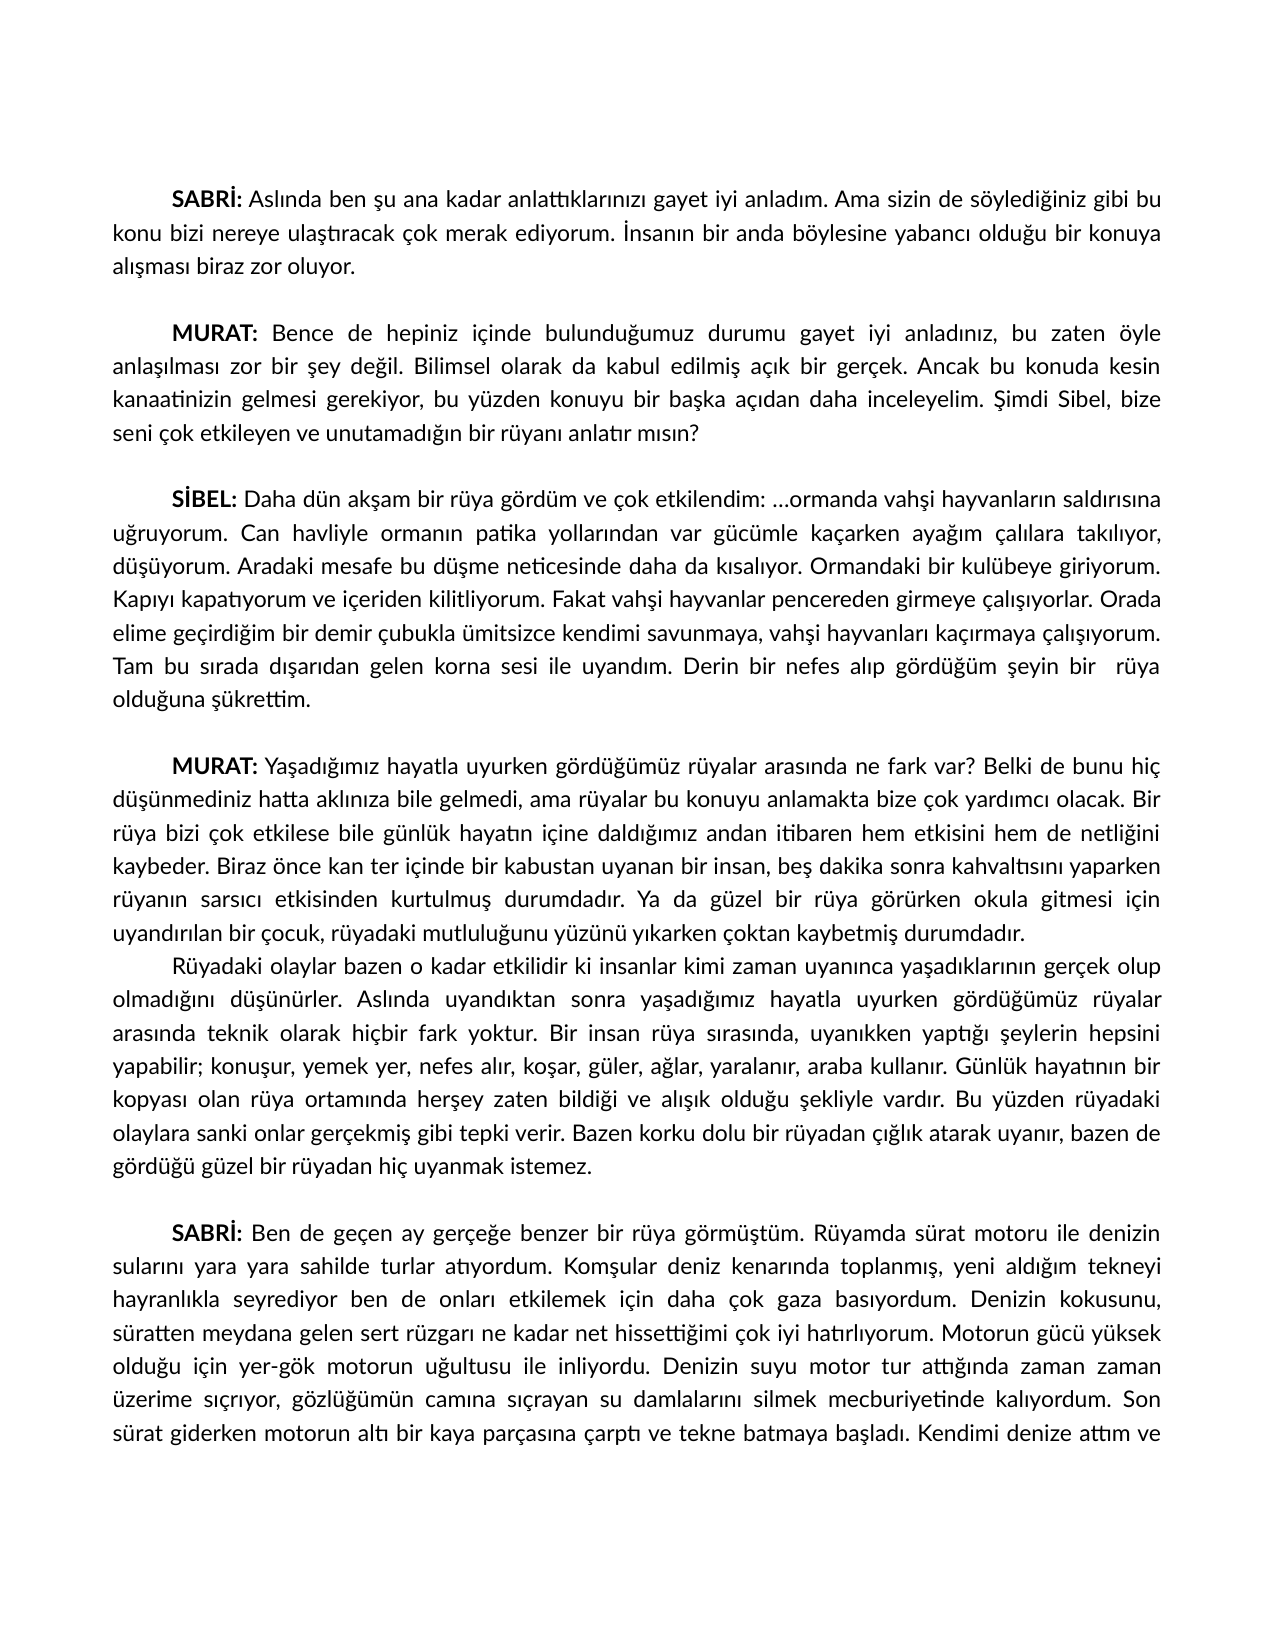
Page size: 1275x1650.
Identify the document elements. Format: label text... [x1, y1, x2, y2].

text SABRİ: Ben de geçen ay gerçeğe benzer bir rüya görmüştüm. Rüyamda sürat motoru ile denizin sularını yara yara sahilde turlar atıyordum. Komşular deniz kenarında toplanmış, yeni aldığım tekneyi hayranlıkla seyrediyor ben de onları etkilemek için daha çok gaza basıyordum. Denizin kokusunu, süratten meydana gelen sert rüzgarı ne kadar net hissettiğimi çok iyi hatırlıyorum. Motorun gücü yüksek olduğu için yer-gök motorun uğultusu ile inliyordu. Denizin suyu motor tur attığında zaman zaman üzerime sıçrıyor, gözlüğümün camına sıçrayan su damlalarını silmek mecburiyetinde kalıyordum. Son sürat giderken motorun altı bir kaya parçasına çarptı ve tekne batmaya başladı. Kendimi denize attım ve [112, 1214, 1162, 1448]
text Rüyadaki olaylar bazen o kadar etkilidir ki insanlar kimi zaman uyanınca yaşadıklarının gerçek olup olmadığını düşünürler. Aslında uyandıktan sonra yaşadığımız hayatla uyurken gördüğümüz rüyalar arasında teknik olarak hiçbir fark yoktur. Bir insan rüya sırasında, uyanıkken yaptığı şeylerin hepsini yapabilir; konuşur, yemek yer, nefes alır, koşar, güler, ağlar, yaralanır, araba kullanır. Günlük hayatının bir kopyası olan rüya ortamında herşey zaten bildiği ve alışık olduğu şekliyle vardır. Bu yüzden rüyadaki olaylara sanki onlar gerçekmiş gibi tepki verir. Bazen korku dolu bir rüyadan çığlık atarak uyanır, bazen de gördüğü güzel bir rüyadan hiç uyanmak istemez. [112, 948, 1162, 1181]
text SİBEL: Daha dün akşam bir rüya gördüm ve çok etkilendim: …ormanda vahşi hayvanların saldırısına uğruyorum. Can havliyle ormanın patika yollarından var gücümle kaçarken ayağım çalılara takılıyor, düşüyorum. Aradaki mesafe bu düşme neticesinde daha da kısalıyor. Ormandaki bir kulübeye giriyorum. Kapıyı kapatıyorum ve içeriden kilitliyorum. Fakat vahşi hayvanlar pencereden girmeye çalışıyorlar. Orada elime geçirdiğim bir demir çubukla ümitsizce kendimi savunmaya, vahşi hayvanları kaçırmaya çalışıyorum. Tam bu sırada dışarıdan gelen korna sesi ile uyandım. Derin bir nefes alıp gördüğüm şeyin bir rüya olduğuna şükrettim. [112, 481, 1162, 714]
text SABRİ: Aslında ben şu ana kadar anlattıklarınızı gayet iyi anladım. Ama sizin de söylediğiniz gibi bu konu bizi nereye ulaştıracak çok merak ediyorum. İnsanın bir anda böylesine yabancı olduğu bir konuya alışması biraz zor oluyor. [112, 181, 1162, 281]
text MURAT: Yaşadığımız hayatla uyurken gördüğümüz rüyalar arasında ne fark var? Belki de bunu hiç düşünmediniz hatta aklınıza bile gelmedi, ama rüyalar bu konuyu anlamakta bize çok yardımcı olacak. Bir rüya bizi çok etkilese bile günlük hayatın içine daldığımız andan itibaren hem etkisini hem de netliğini kaybeder. Biraz önce kan ter içinde bir kabustan uyanan bir insan, beş dakika sonra kahvaltısını yaparken rüyanın sarsıcı etkisinden kurtulmuş durumdadır. Ya da güzel bir rüya görürken okula gitmesi için uyandırılan bir çocuk, rüyadaki mutluluğunu yüzünü yıkarken çoktan kaybetmiş durumdadır. [112, 748, 1162, 948]
text MURAT: Bence de hepiniz içinde bulunduğumuz durumu gayet iyi anladınız, bu zaten öyle anlaşılması zor bir şey değil. Bilimsel olarak da kabul edilmiş açık bir gerçek. Ancak bu konuda kesin kanaatinizin gelmesi gerekiyor, bu yüzden konuyu bir başka açıdan daha inceleyelim. Şimdi Sibel, bize seni çok etkileyen ve unutamadığın bir rüyanı anlatır mısın? [112, 314, 1162, 448]
